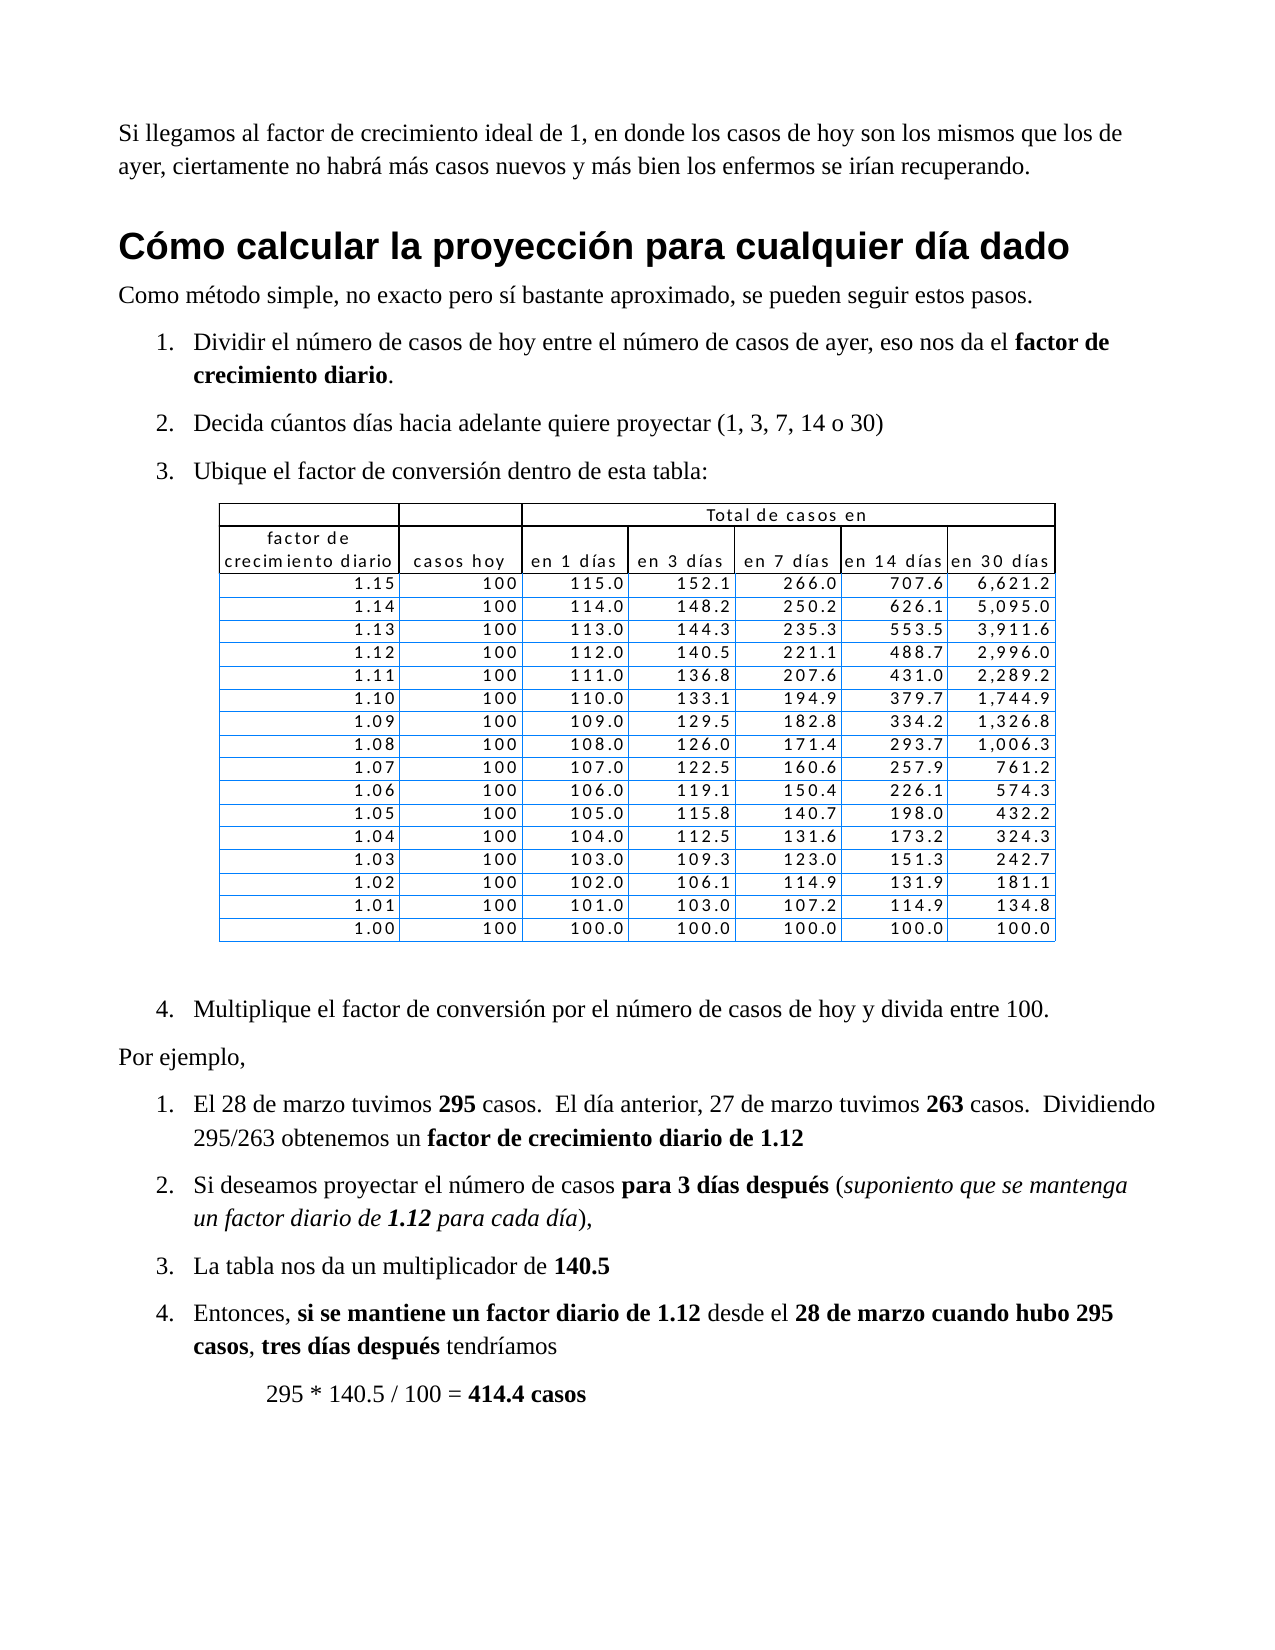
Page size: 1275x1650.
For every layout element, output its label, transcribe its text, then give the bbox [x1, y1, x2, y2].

list La tabla nos da un multiplicador de 140.5 [156, 1251, 1157, 1279]
list Si deseamos proyectar el número de casos para 3 días después (suponiento que se mantenga un factor diario de 1.12 para cada día), [156, 1170, 1157, 1232]
text Por ejemplo, [118, 1042, 1157, 1071]
text Si llegamos al factor de crecimiento ideal de 1, en donde los casos de hoy son los mismos que los de ayer, ciertamente no habrá más casos nuevos y más bien los enfermos se irían recuperando. [118, 118, 1157, 180]
list Decida cúantos días hacia adelante quiere proyectar (1, 3, 7, 14 o 30) [156, 408, 1157, 437]
list Multiplique el factor de conversión por el número de casos de hoy y divida entre 100. [156, 994, 1157, 1023]
text Como método simple, no exacto pero sí bastante aproximado, se pueden seguir estos pasos. [118, 280, 1157, 309]
subtitle Cómo calcular la proyección para cualquier día dado [118, 224, 1157, 267]
list El 28 de marzo tuvimos 295 casos. El día anterior, 27 de marzo tuvimos 263 casos. Dividiendo 295/263 obtenemos un factor de crecimiento diario de 1.12 [156, 1089, 1157, 1151]
list Ubique el factor de conversión dentro de esta tabla: [156, 456, 1157, 484]
text 295 * 140.5 / 100 = 414.4 casos [266, 1379, 1157, 1408]
list Entonces, si se mantiene un factor diario de 1.12 desde el 28 de marzo cuando hubo 295 casos, tres días después tendríamos [156, 1298, 1157, 1360]
list Dividir el número de casos de hoy entre el número de casos de ayer, eso nos da el factor de crecimiento diario. [156, 327, 1157, 389]
